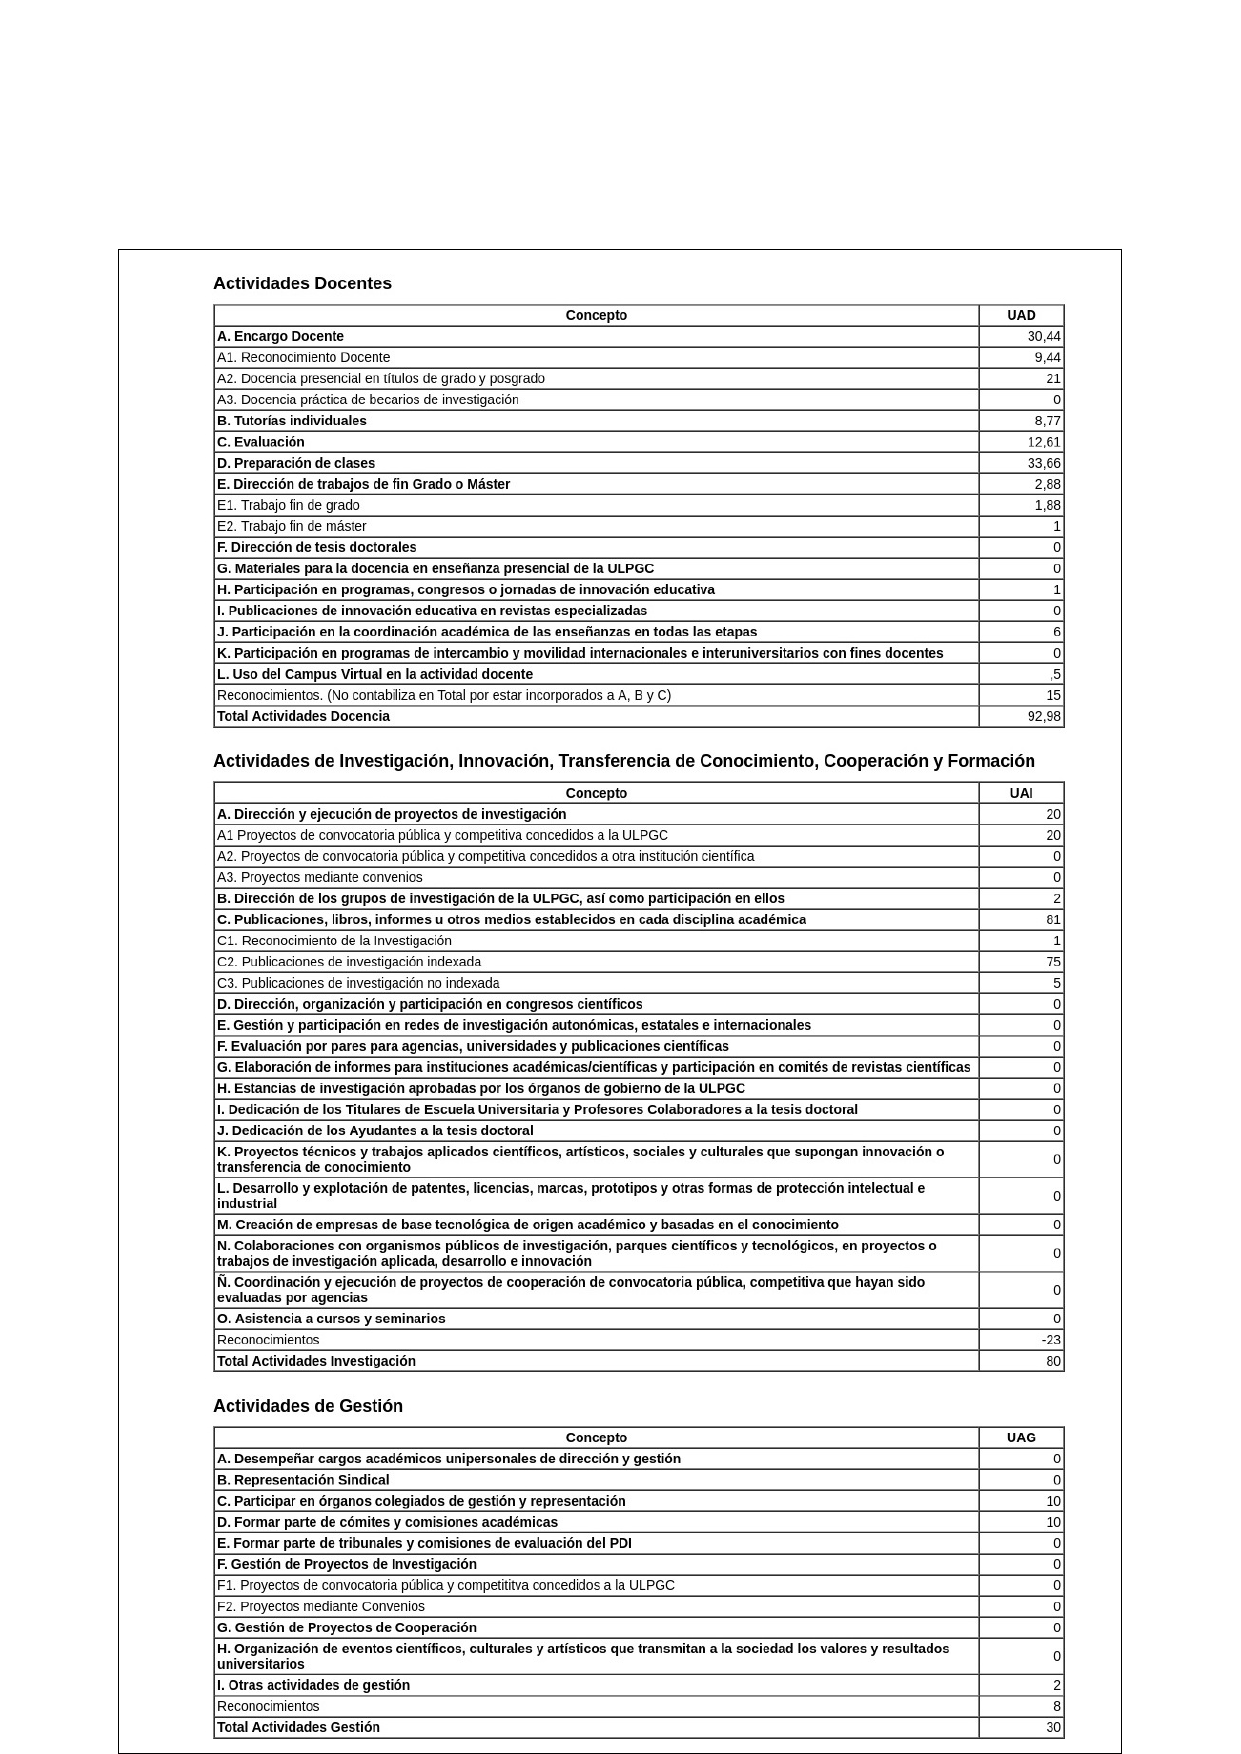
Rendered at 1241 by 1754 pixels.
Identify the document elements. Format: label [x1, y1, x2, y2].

picture [128, 258, 1113, 1744]
